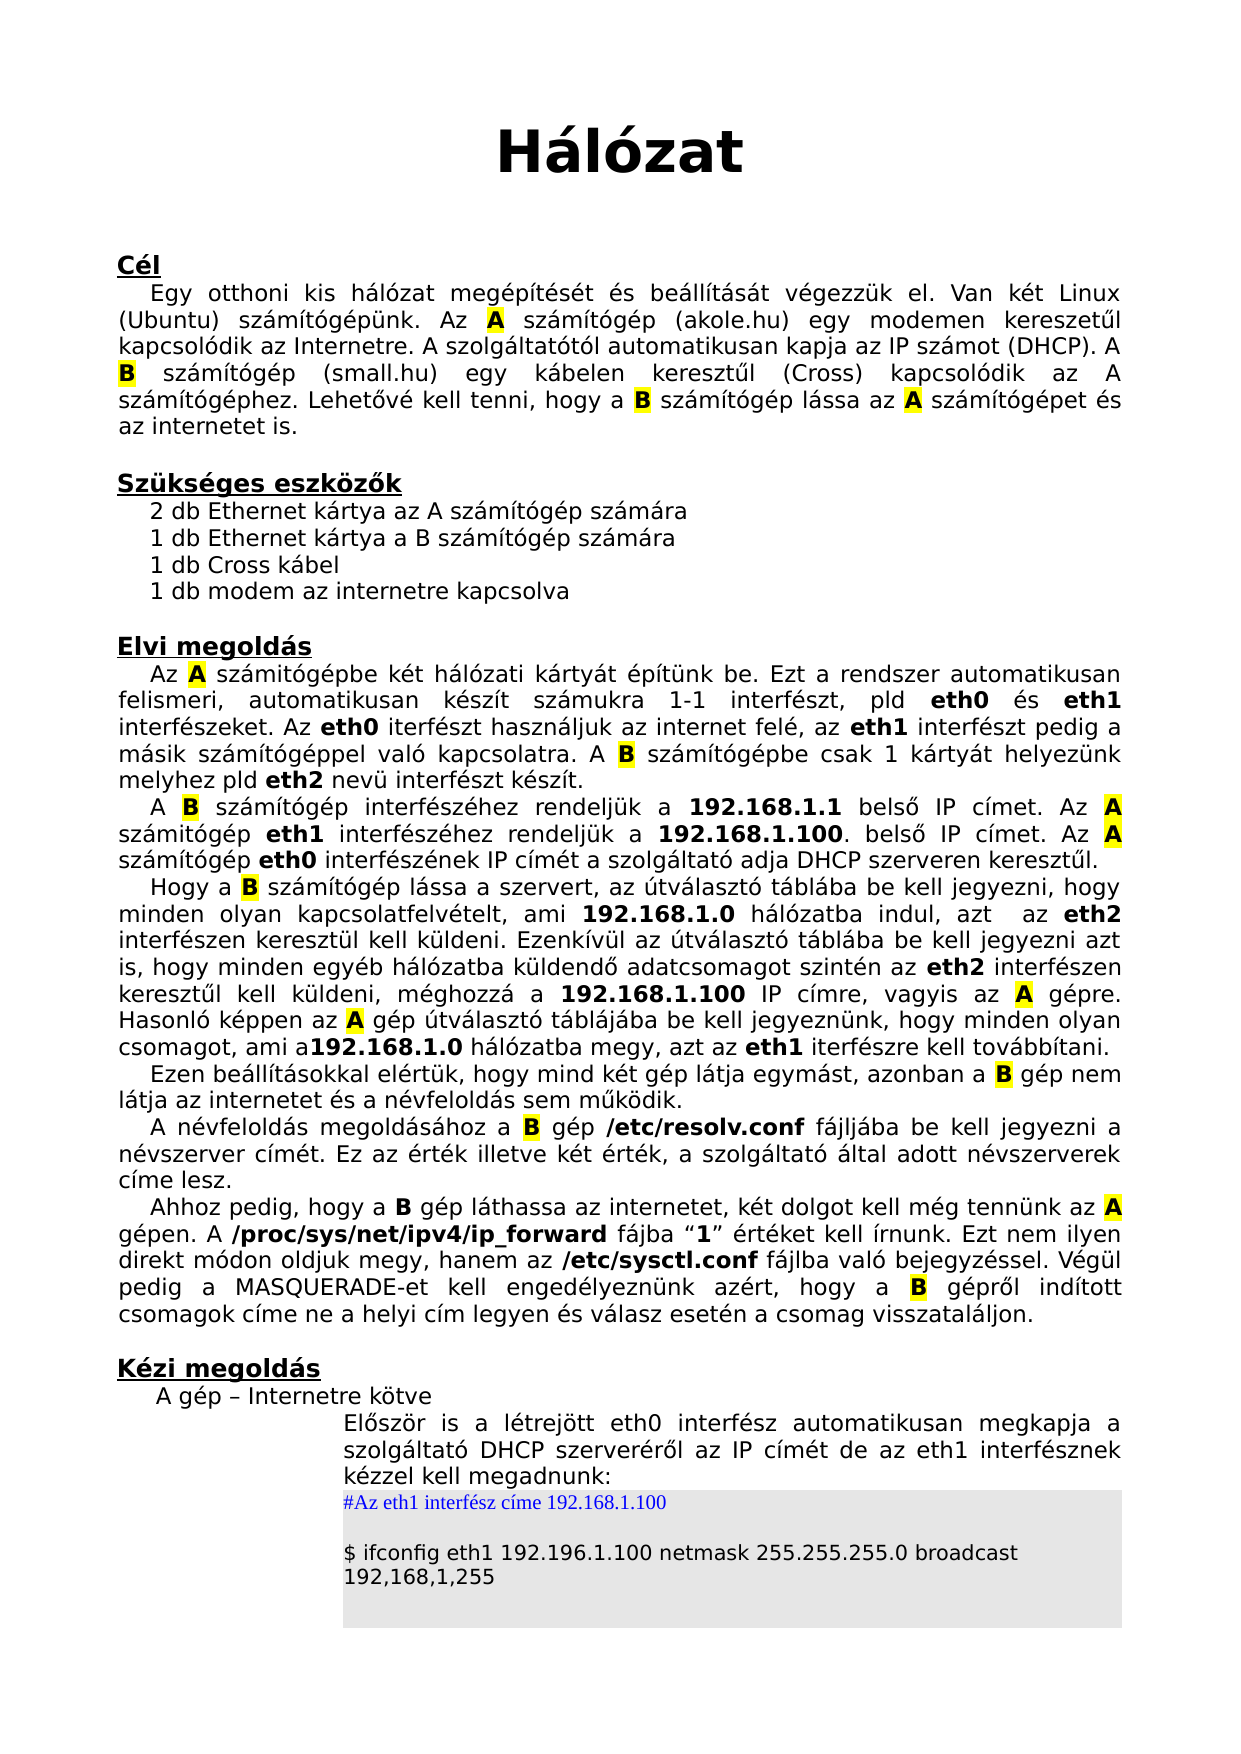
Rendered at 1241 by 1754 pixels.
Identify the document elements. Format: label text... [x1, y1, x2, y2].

text Elvi megoldás [117, 632, 1122, 661]
text A gép – Internetre kötve [156, 1383, 1122, 1410]
text 1 db Cross kábel [149, 552, 1122, 578]
text A névfeloldás megoldásához a B gép /etc/resolv.conf fájljába be kell jegyezni a névszerver címét. Ez az érték illetve két érték, a szolgáltató által adott névszerverek címe lesz. [118, 1114, 1122, 1194]
text Egy otthoni kis hálózat megépítését és beállítását végezzük el. Van két Linux (Ubuntu) számítógépünk. Az A számítógép (akole.hu) egy modemen kereszetűl kapcsolódik az Internetre. A szolgáltatótól automatikusan kapja az IP számot (DHCP). A B számítógép (small.hu) egy kábelen keresztűl (Cross) kapcsolódik az A számítógéphez. Lehetővé kell tenni, hogy a B számítógép lássa az A számítógépet és az internetet is. [118, 280, 1122, 440]
text Először is a létrejött eth0 interfész automatikusan megkapja a szolgáltató DHCP szerveréről az IP címét de az eth1 interfésznek kézzel kell megadnunk: [343, 1410, 1122, 1490]
text Hogy a B számítógép lássa a szervert, az útválasztó táblába be kell jegyezni, hogy minden olyan kapcsolatfelvételt, ami 192.168.1.0 hálózatba indul, azt az eth2 interfészen keresztül kell küldeni. Ezenkívül az útválasztó táblába be kell jegyezni azt is, hogy minden egyéb hálózatba küldendő adatcsomagot szintén az eth2 interfészen keresztűl kell küldeni, méghozzá a 192.168.1.100 IP címre, vagyis az A gépre. Hasonló képpen az A gép útválasztó táblájába be kell jegyeznünk, hogy minden olyan csomagot, ami a192.168.1.0 hálózatba megy, azt az eth1 iterfészre kell továbbítani. [118, 874, 1122, 1061]
text $ ifconfig eth1 192.196.1.100 netmask 255.255.255.0 broadcast 192,168,1,255 [343, 1541, 1122, 1589]
text 1 db Ethernet kártya a B számítógép számára [149, 525, 1122, 552]
text #Az eth1 interfész címe 192.168.1.100 [343, 1490, 1122, 1514]
text Cél [117, 251, 1122, 280]
text A B számítógép interfészéhez rendeljük a 192.168.1.1 belső IP címet. Az A számitógép eth1 interfészéhez rendeljük a 192.168.1.100. belső IP címet. Az A számítógép eth0 interfészének IP címét a szolgáltató adja DHCP szerveren keresztűl. [118, 794, 1122, 874]
text 1 db modem az internetre kapcsolva [149, 578, 1122, 605]
text Szükséges eszközők [117, 469, 1122, 498]
text Hálózat [118, 118, 1122, 186]
text Az A számitógépbe két hálózati kártyát építünk be. Ezt a rendszer automatikusan felismeri, automatikusan készít számukra 1-1 interfészt, pld eth0 és eth1 interfészeket. Az eth0 iterfészt használjuk az internet felé, az eth1 interfészt pedig a másik számítógéppel való kapcsolatra. A B számítógépbe csak 1 kártyát helyezünk melyhez pld eth2 nevü interfészt készít. [118, 661, 1122, 794]
text Ezen beállításokkal elértük, hogy mind két gép látja egymást, azonban a B gép nem látja az internetet és a névfeloldás sem működik. [118, 1061, 1122, 1114]
text 2 db Ethernet kártya az A számítógép számára [149, 498, 1122, 525]
text Kézi megoldás [117, 1354, 1122, 1383]
text Ahhoz pedig, hogy a B gép láthassa az internetet, két dolgot kell még tennünk az A gépen. A /proc/sys/net/ipv4/ip_forward fájba “1” értéket kell írnunk. Ezt nem ilyen direkt módon oldjuk megy, hanem az /etc/sysctl.conf fájlba való bejegyzéssel. Végül pedig a MASQUERADE-et kell engedélyeznünk azért, hogy a B gépről indított csomagok címe ne a helyi cím legyen és válasz esetén a csomag visszataláljon. [118, 1194, 1122, 1328]
